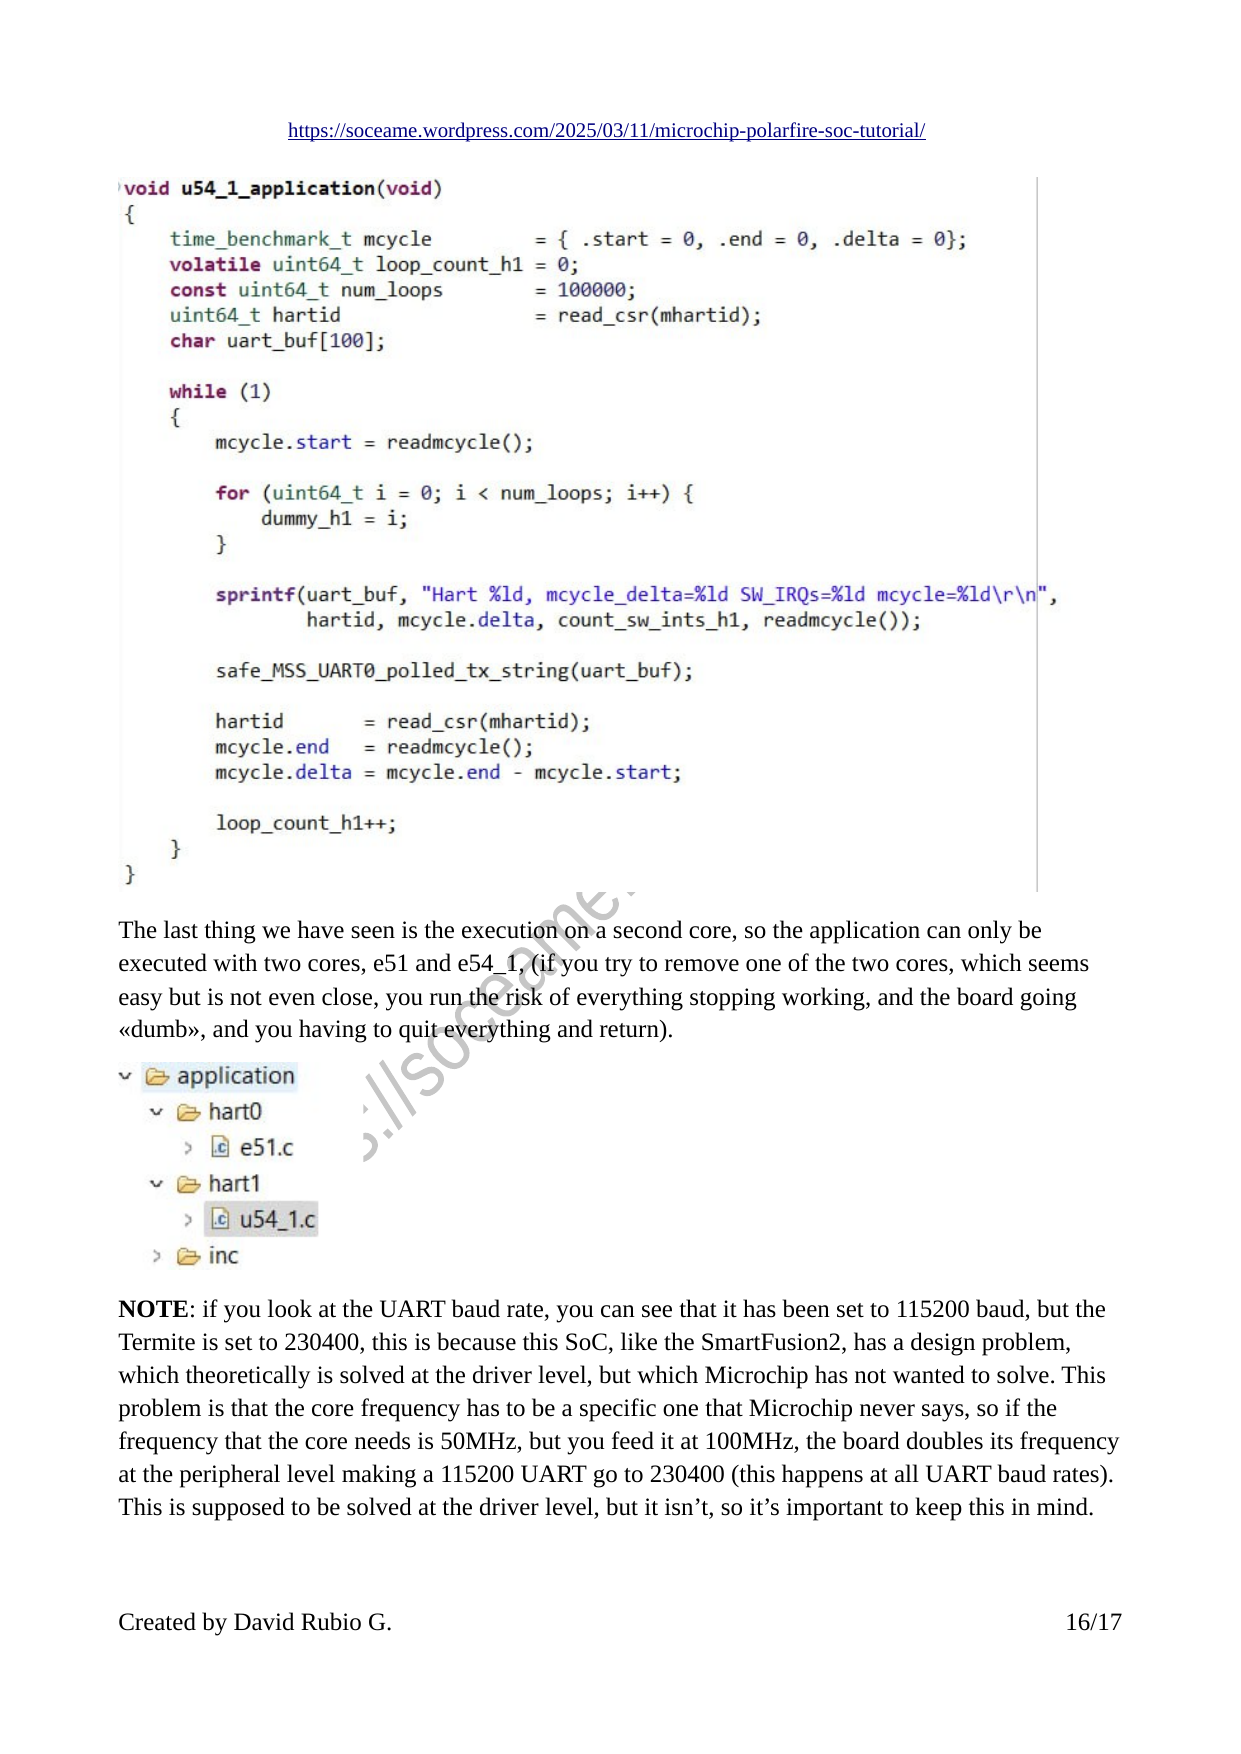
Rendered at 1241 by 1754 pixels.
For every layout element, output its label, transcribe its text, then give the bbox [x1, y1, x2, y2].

picture [118, 177, 1114, 892]
text The last thing we have seen is the execution on a second core, so the application can only be executed with two cores, e51 and e54_1, (if you try to remove one of the two cores, which seems easy but is not even close, you run the risk of everything stopping working, and the board going «dumb», and you having to quit everything and return). [118, 916, 1122, 1043]
picture [118, 1062, 364, 1270]
text NOTE: if you look at the UART baud rate, you can see that it has been set to 115200 baud, but the Termite is set to 230400, this is because this SoC, like the SmartFusion2, has a design problem, which theoretically is solved at the driver level, but which Microchip has not wanted to solve. This problem is that the core frequency has to be a specific one that Microchip never says, so if the frequency that the core needs is 50MHz, but you feed it at 100MHz, the board doubles its frequency at the peripheral level making a 115200 UART go to 230400 (this happens at all UART baud rates). This is supposed to be solved at the driver level, but it isn’t, so it’s important to keep this in mind. [118, 1294, 1122, 1521]
